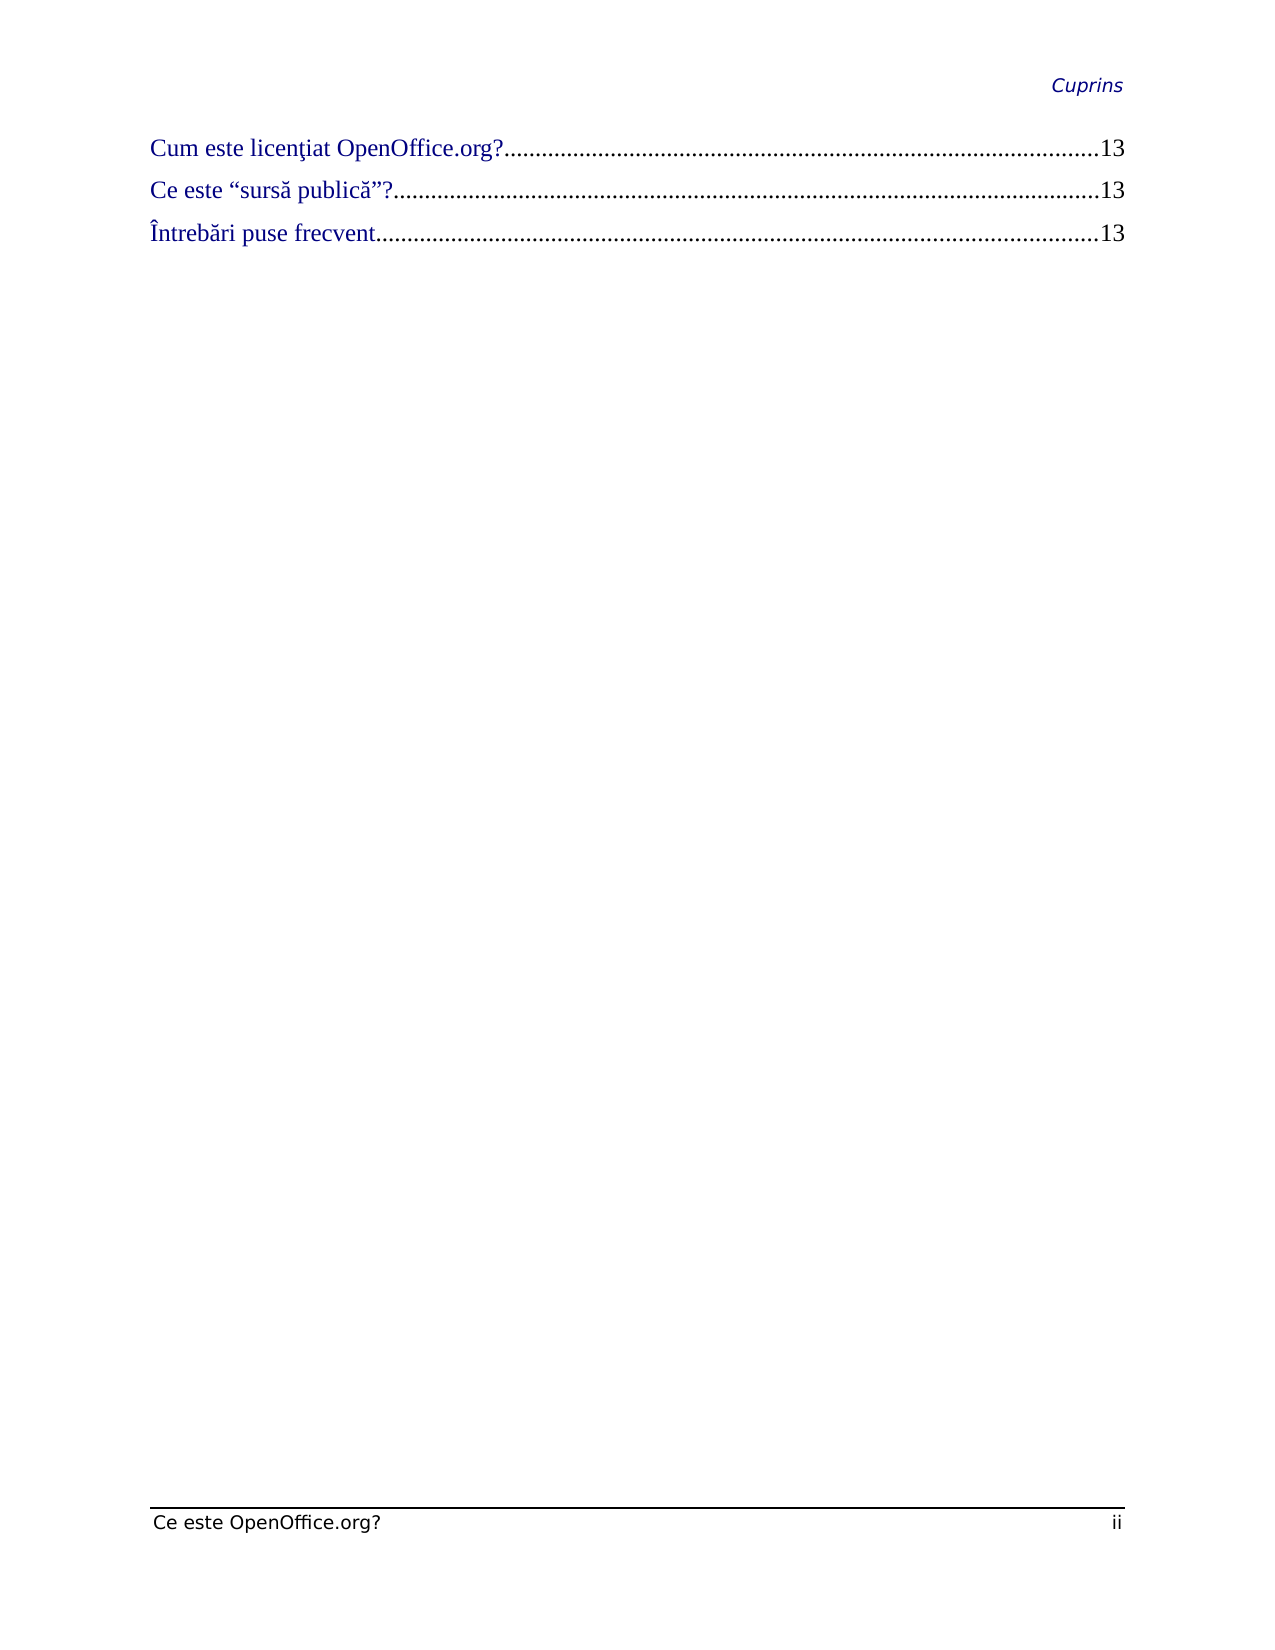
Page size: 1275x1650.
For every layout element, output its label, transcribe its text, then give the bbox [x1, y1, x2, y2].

text Întrebări puse frecvent 13 [150, 219, 1125, 247]
text Cum este licenţiat OpenOffice.org? 13 [150, 134, 1125, 162]
text Ce este “sursă publică”? 13 [150, 176, 1125, 204]
